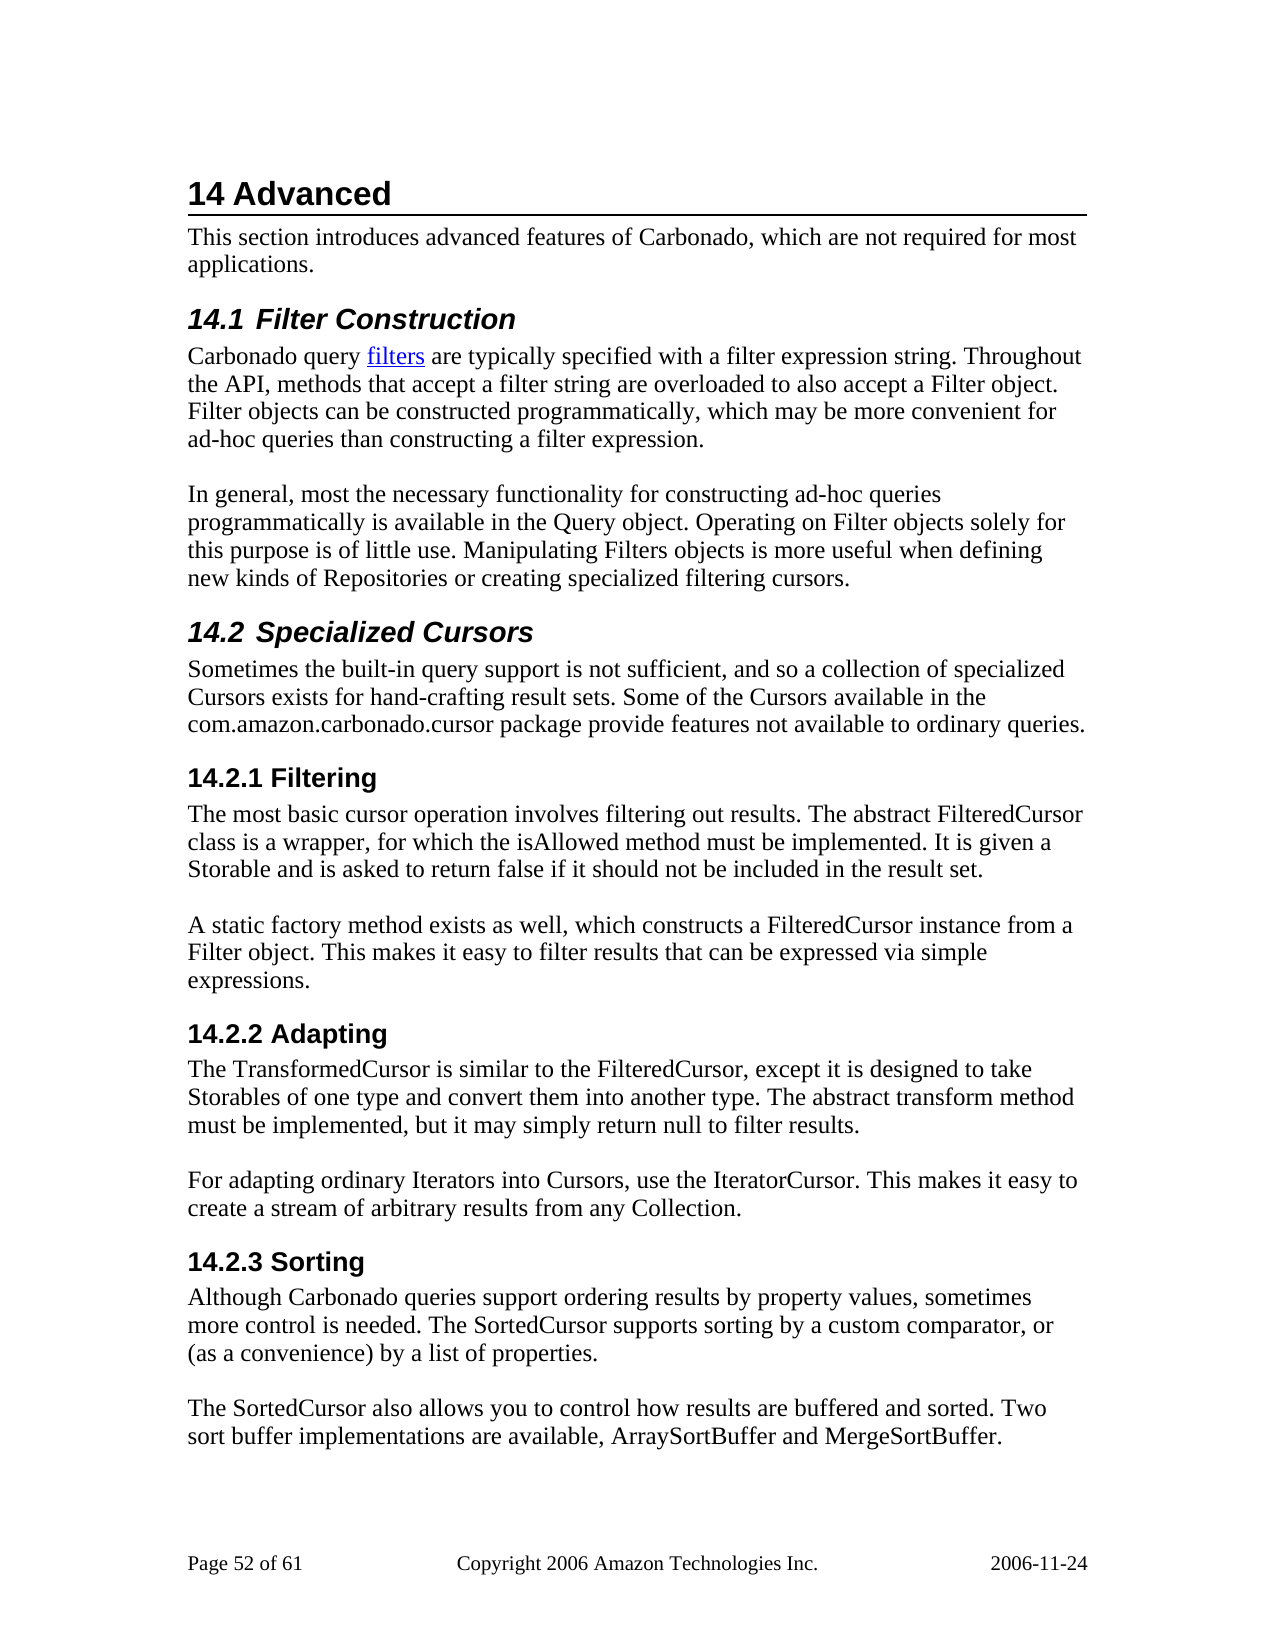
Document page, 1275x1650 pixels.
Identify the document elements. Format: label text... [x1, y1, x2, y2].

text Although Carbonado queries support ordering results by property values, sometimes more control is needed. The SortedCursor supports sorting by a custom comparator, or (as a convenience) by a list of properties. [187, 1283, 1087, 1366]
subtitle Advanced [187, 175, 1087, 216]
subtitle Specialized Cursors [187, 616, 1087, 649]
text A static factory method exists as well, which constructs a FilteredCursor instance from a Filter object. This makes it easy to filter results that can be expressed via simple expressions. [187, 911, 1087, 994]
text The TransformedCursor is similar to the FilteredCursor, except it is designed to take Storables of one type and convert them into another type. The abstract transform method must be implemented, but it may simply return null to filter results. [187, 1055, 1087, 1138]
subtitle Filtering [187, 763, 1087, 794]
text Carbonado query filters are typically specified with a filter expression string. Throughout the API, methods that accept a filter string are overloaded to also accept a Filter object. Filter objects can be constructed programmatically, which may be more convenient for ad-hoc queries than constructing a filter expression. [187, 342, 1087, 453]
text Sometimes the built-in query support is not sufficient, and so a collection of specialized Cursors exists for hand-crafting result sets. Some of the Cursors available in the com.amazon.carbonado.cursor package provide features not available to ordinary queries. [187, 655, 1087, 738]
text The SortedCursor also allows you to control how results are buffered and sorted. Two sort buffer implementations are available, ArraySortBuffer and MergeSortBuffer. [187, 1394, 1087, 1449]
subtitle Sorting [187, 1247, 1087, 1277]
subtitle Filter Construction [187, 303, 1087, 336]
text The most basic cursor operation involves filtering out results. The abstract FilteredCursor class is a wrapper, for which the isAllowed method must be implemented. It is given a Storable and is asked to return false if it should not be included in the result set. [187, 800, 1087, 883]
text This section introduces advanced features of Carbonado, which are not required for most applications. [187, 223, 1087, 278]
text For adapting ordinary Iterators into Cursors, use the IteratorCursor. This makes it easy to create a stream of arbitrary results from any Collection. [187, 1166, 1087, 1222]
subtitle Adapting [187, 1019, 1087, 1049]
text In general, most the necessary functionality for constructing ad-hoc queries programmatically is available in the Query object. Operating on Filter objects solely for this purpose is of little use. Manipulating Filters objects is more useful when defining new kinds of Repositories or creating specialized filtering cursors. [187, 481, 1087, 591]
